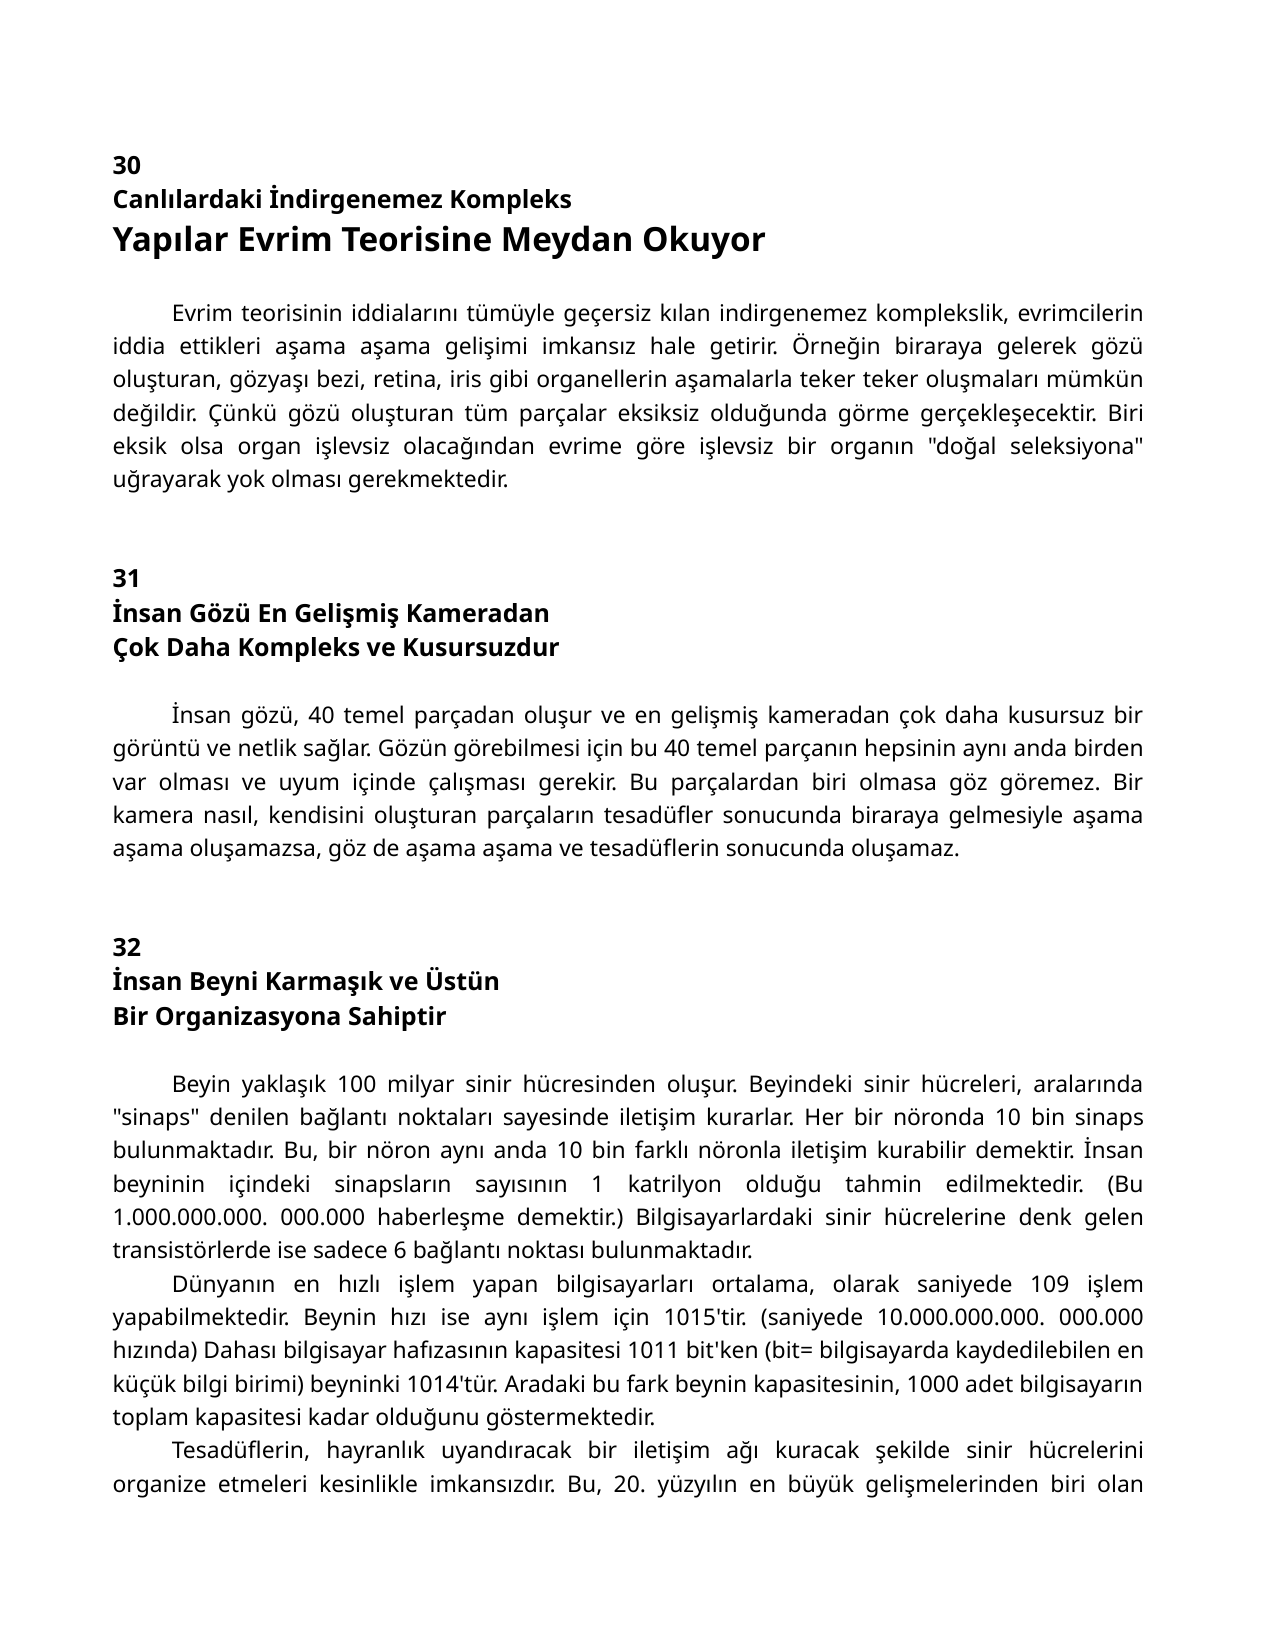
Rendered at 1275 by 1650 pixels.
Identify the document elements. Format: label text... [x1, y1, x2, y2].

text 31 [112, 561, 1162, 595]
text Dünyanın en hızlı işlem yapan bilgisayarları ortalama, olarak saniyede 109 işlem yapabilmektedir. Beynin hızı ise aynı işlem için 1015'tir. (saniyede 10.000.000.000. 000.000 hızında) Dahası bilgisayar hafızasının kapasitesi 1011 bit'ken (bit= bilgisayarda kaydedilebilen en küçük bilgi birimi) beyninki 1014'tür. Aradaki bu fark beynin kapasitesinin, 1000 adet bilgisayarın toplam kapasitesi kadar olduğunu göstermektedir. [112, 1266, 1145, 1432]
text İnsan Gözü En Gelişmiş Kameradan [112, 595, 1162, 629]
text Çok Daha Kompleks ve Kusursuzdur [112, 629, 1162, 663]
text 30 [112, 148, 1162, 182]
text Bir Organizasyona Sahiptir [112, 998, 1162, 1032]
text Yapılar Evrim Teorisine Meydan Okuyor [112, 216, 1162, 261]
text Canlılardaki İndirgenemez Kompleks [112, 182, 1162, 216]
text 32 [112, 930, 1162, 964]
text İnsan Beyni Karmaşık ve Üstün [112, 964, 1162, 998]
text Evrim teorisinin iddialarını tümüyle geçersiz kılan indirgenemez komplekslik, evrimcilerin iddia ettikleri aşama aşama gelişimi imkansız hale getirir. Örneğin biraraya gelerek gözü oluşturan, gözyaşı bezi, retina, iris gibi organellerin aşamalarla teker teker oluşmaları mümkün değildir. Çünkü gözü oluşturan tüm parçalar eksiksiz olduğunda görme gerçekleşecektir. Biri eksik olsa organ işlevsiz olacağından evrime göre işlevsiz bir organın "doğal seleksiyona" uğrayarak yok olması gerekmektedir. [112, 294, 1145, 494]
text Tesadüflerin, hayranlık uyandıracak bir iletişim ağı kuracak şekilde sinir hücrelerini organize etmeleri kesinlikle imkansızdır. Bu, 20. yüzyılın en büyük gelişmelerinden biri olan [112, 1432, 1145, 1499]
text İnsan gözü, 40 temel parçadan oluşur ve en gelişmiş kameradan çok daha kusursuz bir görüntü ve netlik sağlar. Gözün görebilmesi için bu 40 temel parçanın hepsinin aynı anda birden var olması ve uyum içinde çalışması gerekir. Bu parçalardan biri olmasa göz göremez. Bir kamera nasıl, kendisini oluşturan parçaların tesadüfler sonucunda biraraya gelmesiyle aşama aşama oluşamazsa, göz de aşama aşama ve tesadüflerin sonucunda oluşamaz. [112, 697, 1145, 863]
text Beyin yaklaşık 100 milyar sinir hücresinden oluşur. Beyindeki sinir hücreleri, aralarında "sinaps" denilen bağlantı noktaları sayesinde iletişim kurarlar. Her bir nöronda 10 bin sinaps bulunmaktadır. Bu, bir nöron aynı anda 10 bin farklı nöronla iletişim kurabilir demektir. İnsan beyninin içindeki sinapsların sayısının 1 katrilyon olduğu tahmin edilmektedir. (Bu 1.000.000.000. 000.000 haberleşme demektir.) Bilgisayarlardaki sinir hücrelerine denk gelen transistörlerde ise sadece 6 bağlantı noktası bulunmaktadır. [112, 1066, 1145, 1266]
